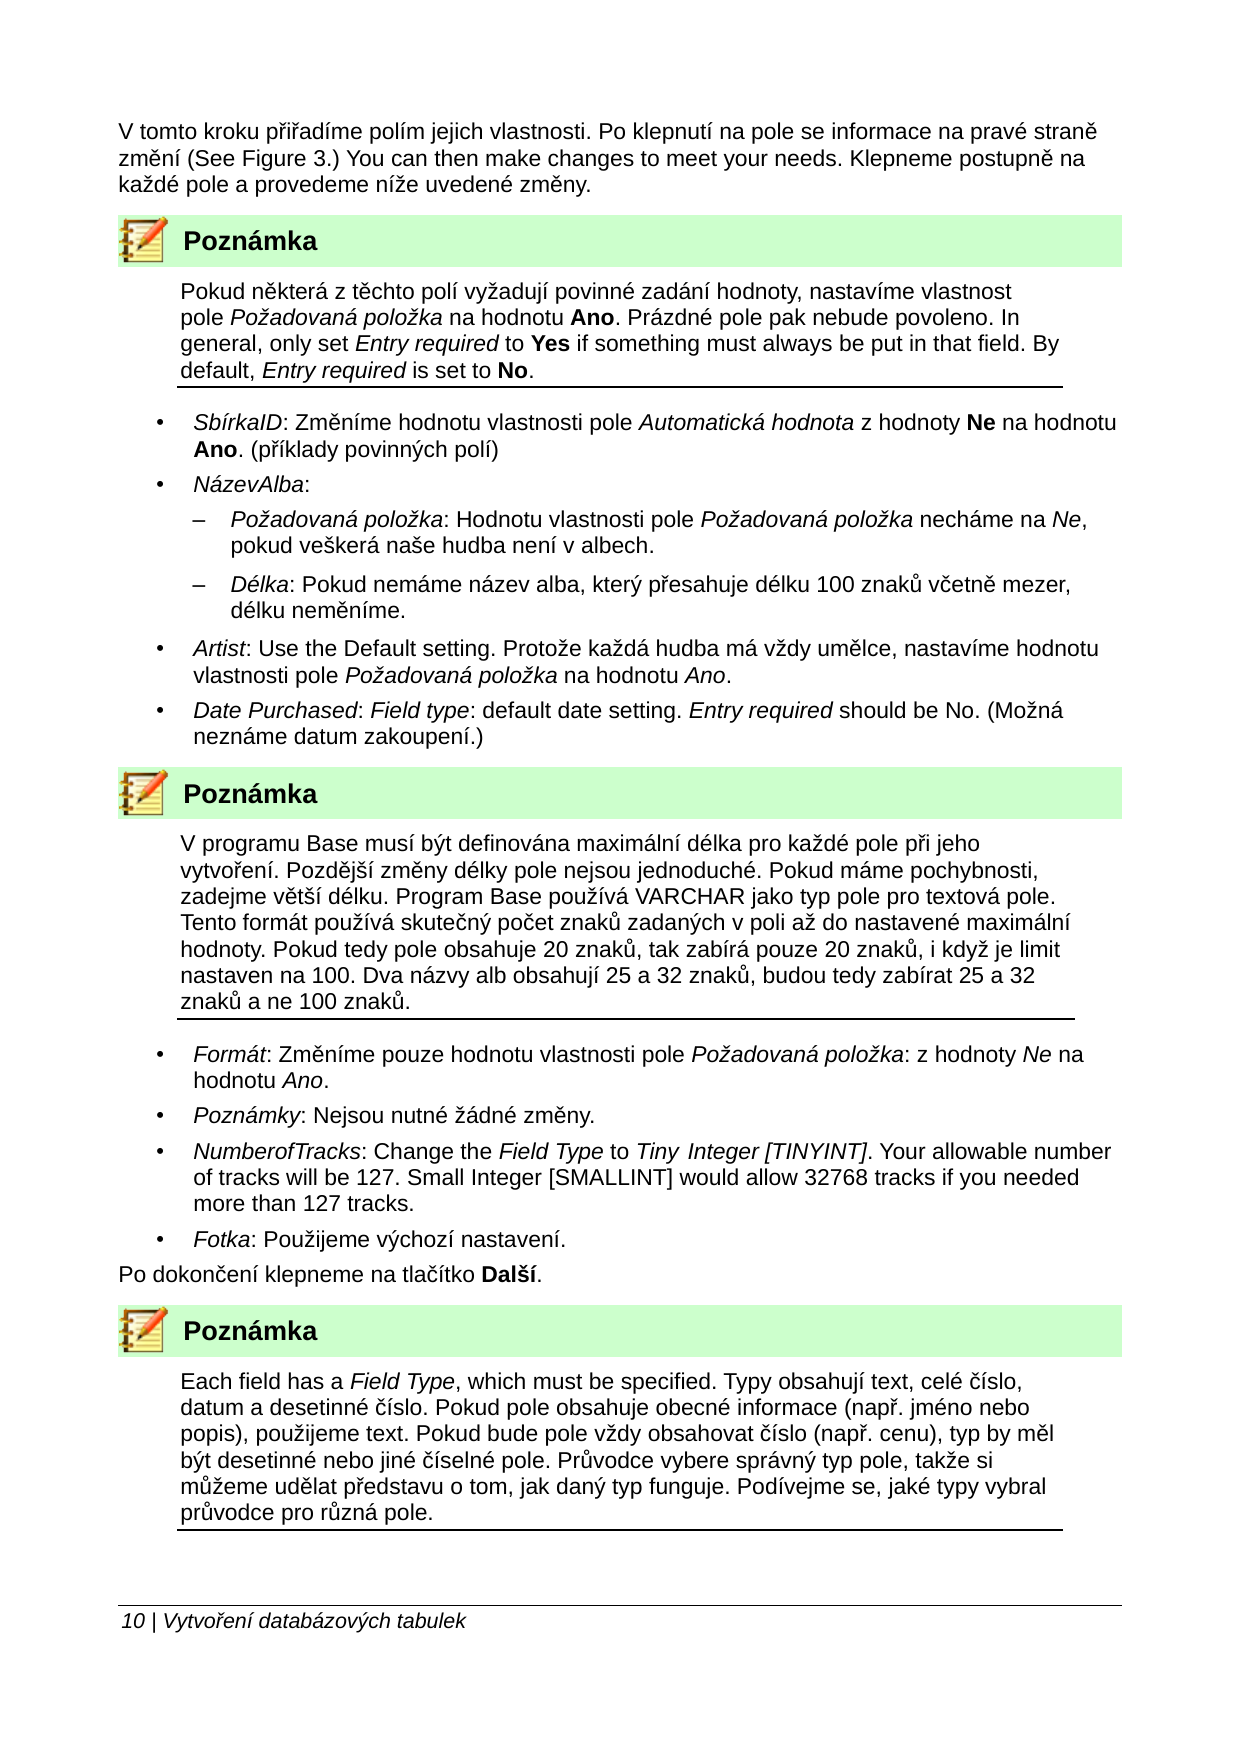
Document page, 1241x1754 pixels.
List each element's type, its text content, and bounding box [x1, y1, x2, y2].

list Formát: Změníme pouze hodnotu vlastnosti pole Požadovaná položka: z hodnoty Ne na hodnotu Ano. [156, 1041, 1122, 1093]
text Each field has a Field Type, which must be specified. Typy obsahují text, celé číslo, datum a desetinné číslo. Pokud pole obsahuje obecné informace (např. jméno nebo popis), použijeme text. Pokud bude pole vždy obsahovat číslo (např. cenu), typ by měl být desetinné nebo jiné číselné pole. Průvodce vybere správný typ pole, takže si můžeme udělat představu o tom, jak daný typ funguje. Podívejme se, jaké typy vybral průvodce pro různá pole. [177, 1364, 1063, 1529]
subtitle Poznámka [118, 767, 1122, 819]
list Fotka: Použijeme výchozí nastavení. [156, 1226, 1122, 1252]
list Date Purchased: Field type: default date setting. Entry required should be No. (Možná neznáme datum zakoupení.) [156, 697, 1122, 750]
list SbírkaID: Změníme hodnotu vlastnosti pole Automatická hodnota z hodnoty Ne na hodnotu Ano. (příklady povinných polí) [156, 409, 1122, 462]
text Pokud některá z těchto polí vyžadují povinné zadání hodnoty, nastavíme vlastnost pole Požadovaná položka na hodnotu Ano. Prázdné pole pak nebude povoleno. In general, only set Entry required to Yes if something must always be put in that field. By default, Entry required is set to No. [177, 275, 1063, 386]
list Artist: Use the Default setting. Protože každá hudba má vždy umělce, nastavíme hodnotu vlastnosti pole Požadovaná položka na hodnotu Ano. [156, 635, 1122, 688]
list NumberofTracks: Change the Field Type to Tiny Integer [TINYINT]. Your allowable number of tracks will be 127. Small Integer [SMALLINT] would allow 32768 tracks if you needed more than 127 tracks. [156, 1138, 1122, 1217]
list Poznámky: Nejsou nutné žádné změny. [156, 1102, 1122, 1129]
subtitle Poznámka [118, 215, 1122, 267]
picture [119, 1305, 170, 1356]
text V tomto kroku přiřadíme polím jejich vlastnosti. Po klepnutí na pole se informace na pravé straně změní (See Figure 3.) You can then make changes to meet your needs. Klepneme postupně na každé pole a provedeme níže uvedené změny. [118, 118, 1122, 197]
list Požadovaná položka: Hodnotu vlastnosti pole Požadovaná položka necháme na Ne, pokud veškerá naše hudba není v albech. [192, 506, 1122, 559]
list NázevAlba: [156, 471, 1122, 497]
text Po dokončení klepneme na tlačítko Další. [118, 1261, 1122, 1287]
list Délka: Pokud nemáme název alba, který přesahuje délku 100 znaků včetně mezer, délku neměníme. [192, 571, 1122, 623]
picture [119, 768, 170, 819]
subtitle Poznámka [118, 1305, 1122, 1357]
picture [119, 215, 170, 266]
text V programu Base musí být definována maximální délka pro každé pole při jeho vytvoření. Pozdější změny délky pole nejsou jednoduché. Pokud máme pochybnosti, zadejme větší délku. Program Base používá VARCHAR jako typ pole pro textová pole. Tento formát používá skutečný počet znaků zadaných v poli až do nastavené maximální hodnoty. Pokud tedy pole obsahuje 20 znaků, tak zabírá pouze 20 znaků, i když je limit nastaven na 100. Dva názvy alb obsahují 25 a 32 znaků, budou tedy zabírat 25 a 32 znaků a ne 100 znaků. [177, 827, 1075, 1018]
